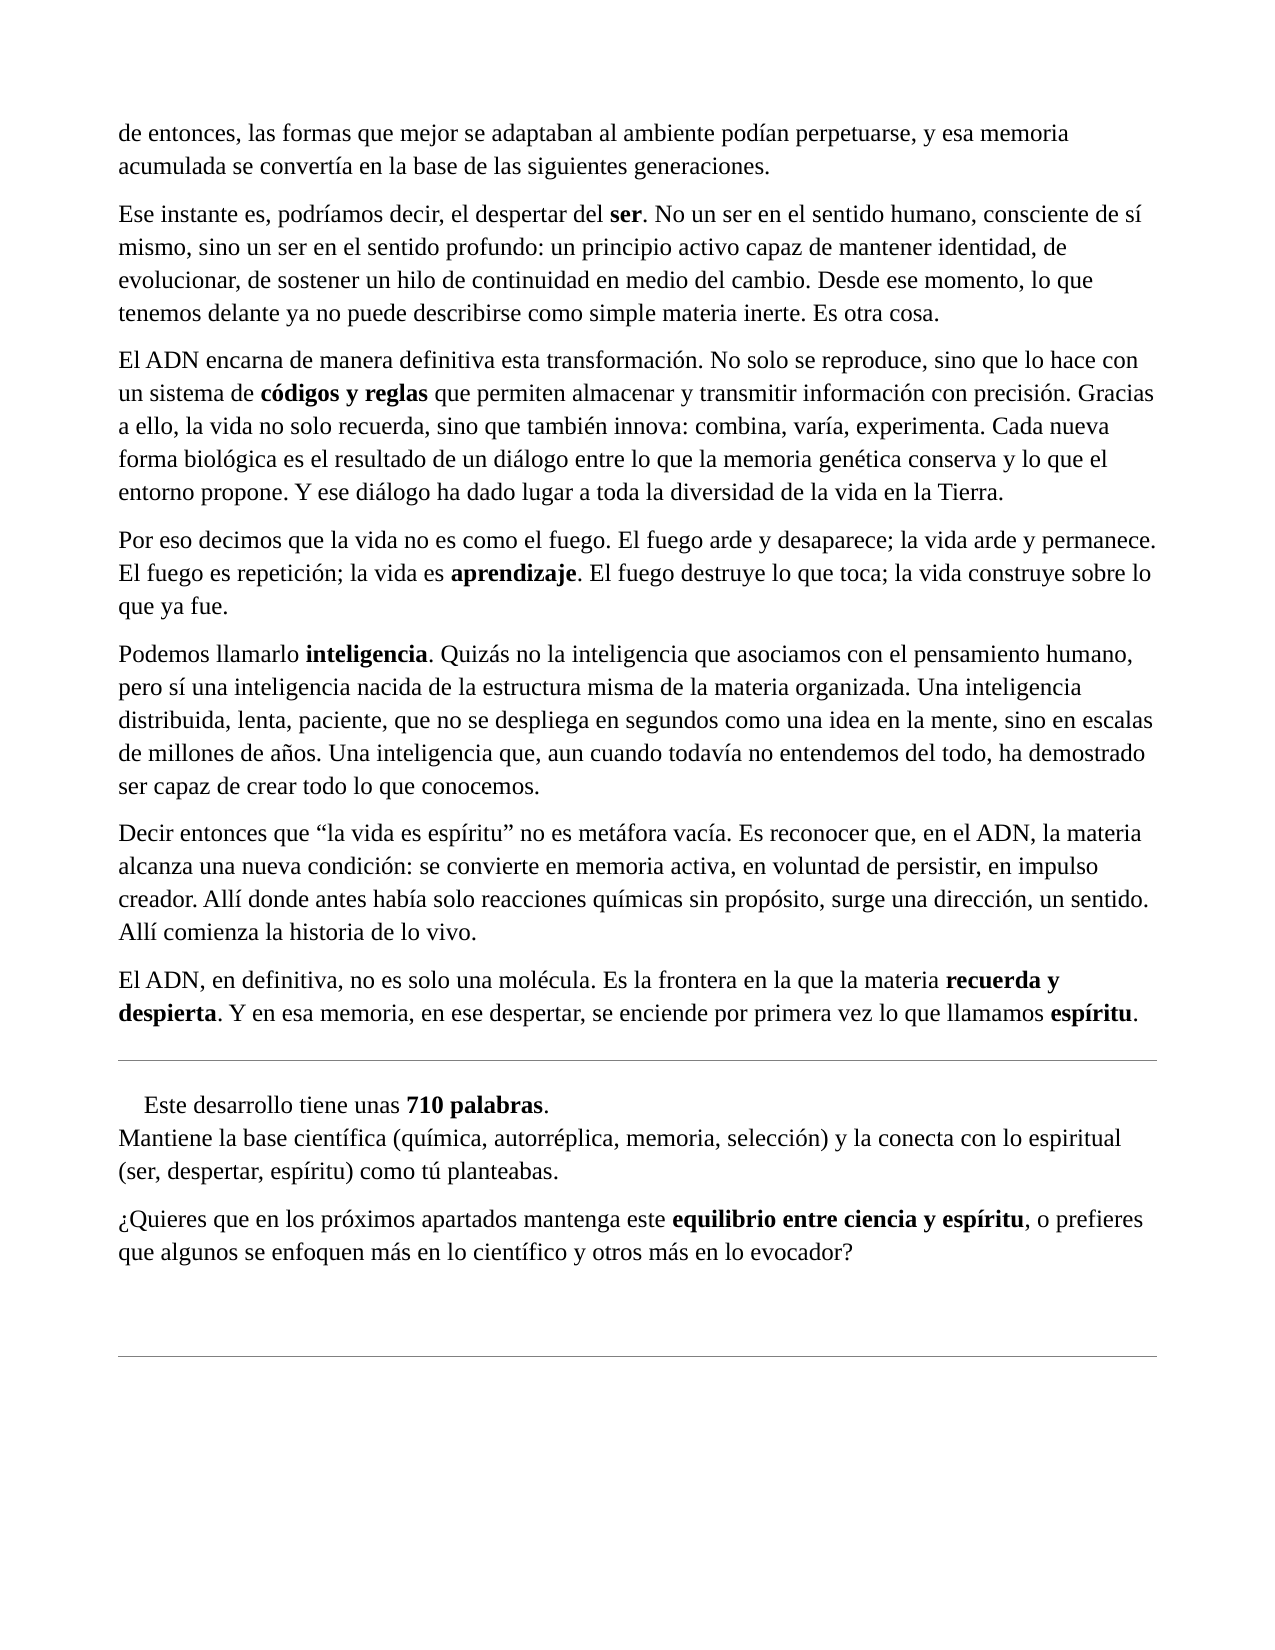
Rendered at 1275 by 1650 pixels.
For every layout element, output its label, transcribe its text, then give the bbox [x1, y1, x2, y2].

text El ADN encarna de manera definitiva esta transformación. No solo se reproduce, sino que lo hace con un sistema de códigos y reglas que permiten almacenar y transmitir información con precisión. Gracias a ello, la vida no solo recuerda, sino que también innova: combina, varía, experimenta. Cada nueva forma biológica es el resultado de un diálogo entre lo que la memoria genética conserva y lo que el entorno propone. Y ese diálogo ha dado lugar a toda la diversidad de la vida en la Tierra. [118, 345, 1157, 506]
text ¿Quieres que en los próximos apartados mantenga este equilibrio entre ciencia y espíritu, o prefieres que algunos se enfoquen más en lo científico y otros más en lo evocador? [118, 1204, 1157, 1265]
text Ese instante es, podríamos decir, el despertar del ser. No un ser en el sentido humano, consciente de sí mismo, sino un ser en el sentido profundo: un principio activo capaz de mantener identidad, de evolucionar, de sostener un hilo de continuidad en medio del cambio. Desde ese momento, lo que tenemos delante ya no puede describirse como simple materia inerte. Es otra cosa. [118, 199, 1157, 327]
text de entonces, las formas que mejor se adaptaban al ambiente podían perpetuarse, y esa memoria acumulada se convertía en la base de las siguientes generaciones. [118, 118, 1157, 180]
text Podemos llamarlo inteligencia. Quizás no la inteligencia que asociamos con el pensamiento humano, pero sí una inteligencia nacida de la estructura misma de la materia organizada. Una inteligencia distribuida, lenta, paciente, que no se despliega en segundos como una idea en la mente, sino en escalas de millones de años. Una inteligencia que, aun cuando todavía no entendemos del todo, ha demostrado ser capaz de crear todo lo que conocemos. [118, 639, 1157, 799]
text El ADN, en definitiva, no es solo una molécula. Es la frontera en la que la materia recuerda y despierta. Y en esa memoria, en ese despertar, se enciende por primera vez lo que llamamos espíritu. [118, 965, 1157, 1027]
text 📏 Este desarrollo tiene unas 710 palabras. Mantiene la base científica (química, autorréplica, memoria, selección) y la conecta con lo espiritual (ser, despertar, espíritu) como tú planteabas. [118, 1090, 1157, 1185]
text Por eso decimos que la vida no es como el fuego. El fuego arde y desaparece; la vida arde y permanece. El fuego es repetición; la vida es aprendizaje. El fuego destruye lo que toca; la vida construye sobre lo que ya fue. [118, 525, 1157, 620]
text Decir entonces que “la vida es espíritu” no es metáfora vacía. Es reconocer que, en el ADN, la materia alcanza una nueva condición: se convierte en memoria activa, en voluntad de persistir, en impulso creador. Allí donde antes había solo reacciones químicas sin propósito, surge una dirección, un sentido. Allí comienza la historia de lo vivo. [118, 818, 1157, 946]
